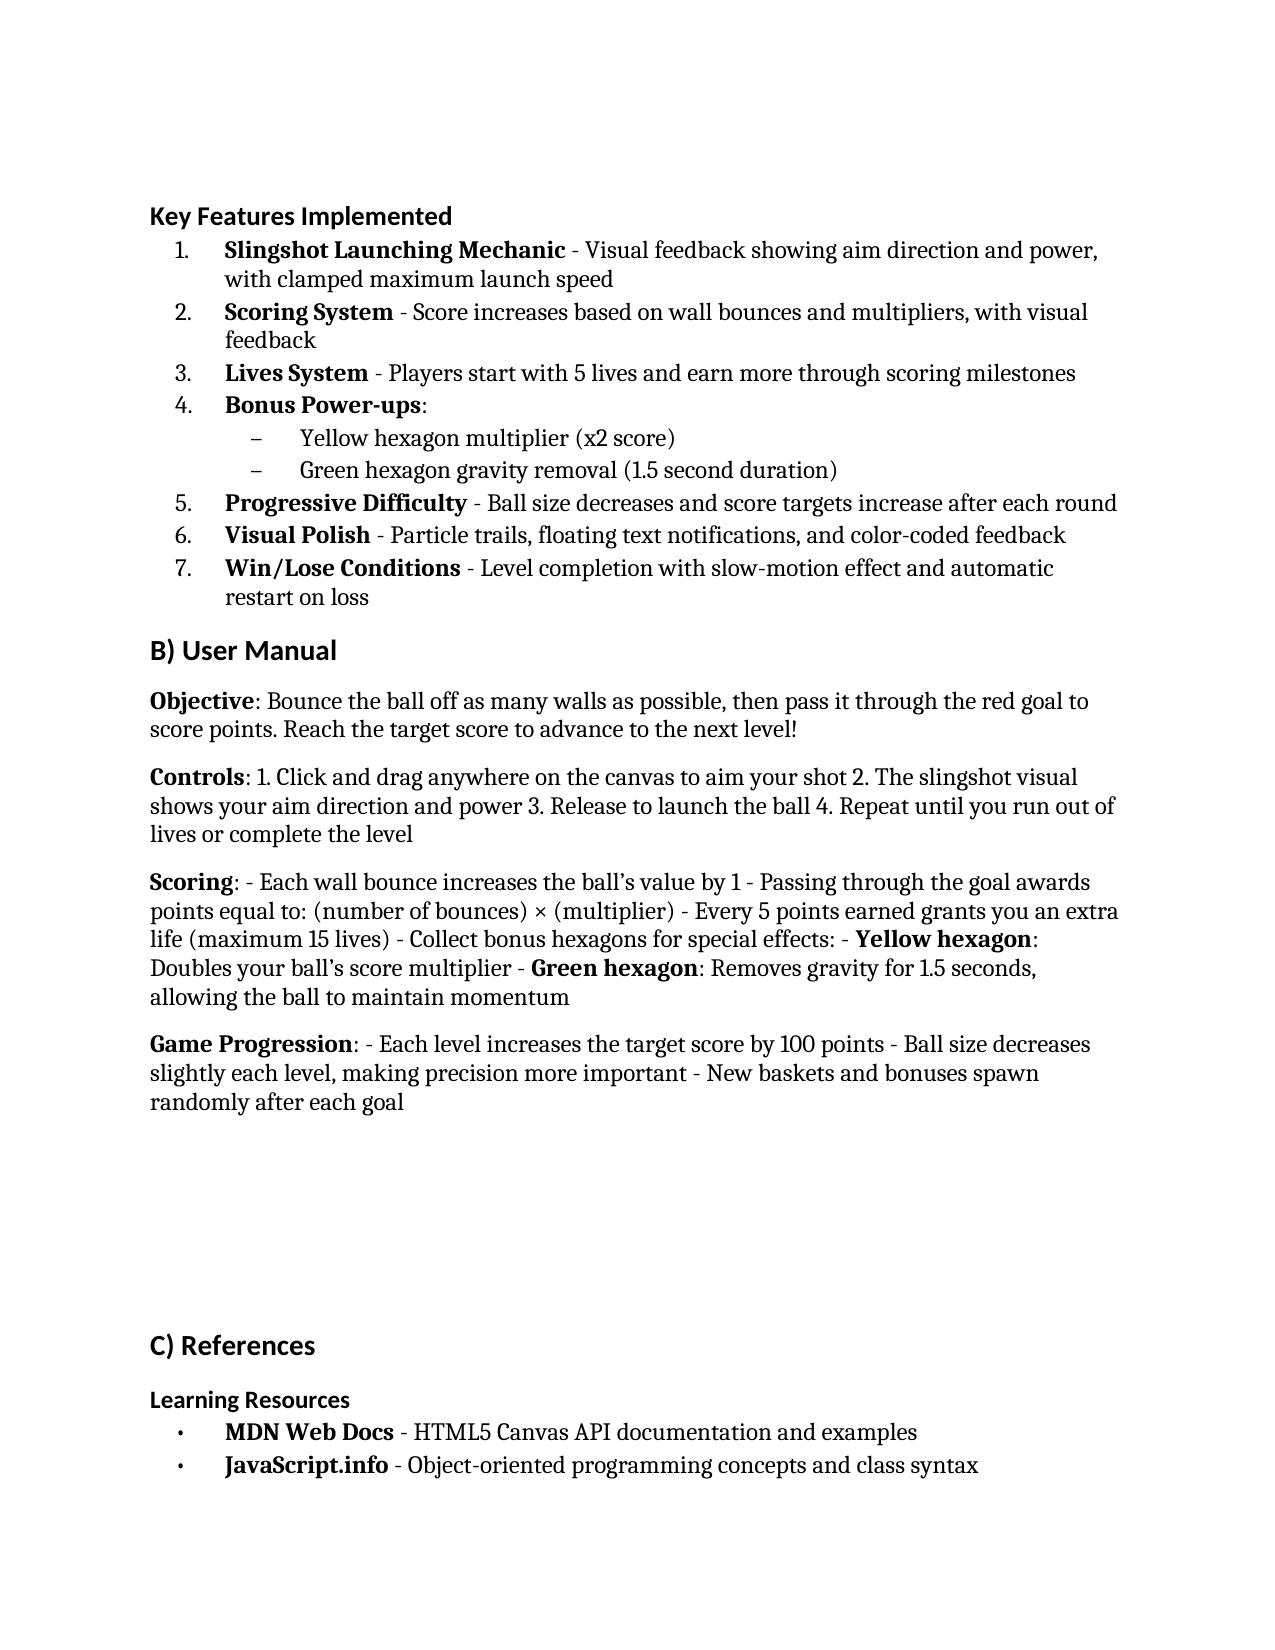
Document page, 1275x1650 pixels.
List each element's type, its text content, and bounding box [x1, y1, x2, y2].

list Win/Lose Conditions - Level completion with slow-motion effect and automatic restart on loss [175, 554, 1125, 611]
list Slingshot Launching Mechanic - Visual feedback showing aim direction and power, with clamped maximum launch speed [175, 236, 1125, 294]
subtitle Key Features Implemented [150, 199, 1125, 233]
list Progressive Difficulty - Ball size decreases and score targets increase after each round [175, 489, 1125, 518]
subtitle B) User Manual [150, 632, 1125, 668]
list Scoring System - Score increases based on wall bounces and multipliers, with visual feedback [175, 298, 1125, 355]
list Bonus Power-ups: [175, 391, 1125, 420]
list Visual Polish - Particle trails, floating text notifications, and color-coded feedback [175, 521, 1125, 550]
subtitle C) References [150, 1327, 1125, 1363]
text Game Progression: - Each level increases the target score by 100 points - Ball size decreases slightly each level, making precision more important - New baskets and bonuses spawn randomly after each goal [150, 1030, 1125, 1117]
list Lives System - Players start with 5 lives and earn more through scoring milestones [175, 359, 1125, 388]
text Scoring: - Each wall bounce increases the ball’s value by 1 - Passing through the goal awards points equal to: (number of bounces) × (multiplier) - Every 5 points earned grants you an extra life (maximum 15 lives) - Collect bonus hexagons for special effects: - Yellow hexagon: Doubles your ball’s score multiplier - Green hexagon: Removes gravity for 1.5 seconds, allowing the ball to maintain momentum [150, 868, 1125, 1012]
list Green hexagon gravity removal (1.5 second duration) [250, 456, 1125, 485]
text Objective: Bounce the ball off as many walls as possible, then pass it through the red goal to score points. Reach the target score to advance to the next level! [150, 687, 1125, 744]
subtitle Learning Resources [150, 1384, 1125, 1414]
list JavaScript.info - Object-oriented programming concepts and class syntax [175, 1451, 1125, 1479]
text Controls: 1. Click and drag anywhere on the canvas to aim your shot 2. The slingshot visual shows your aim direction and power 3. Release to launch the ball 4. Repeat until you run out of lives or complete the level [150, 763, 1125, 849]
list MDN Web Docs - HTML5 Canvas API documentation and examples [175, 1418, 1125, 1447]
list Yellow hexagon multiplier (x2 score) [250, 424, 1125, 453]
